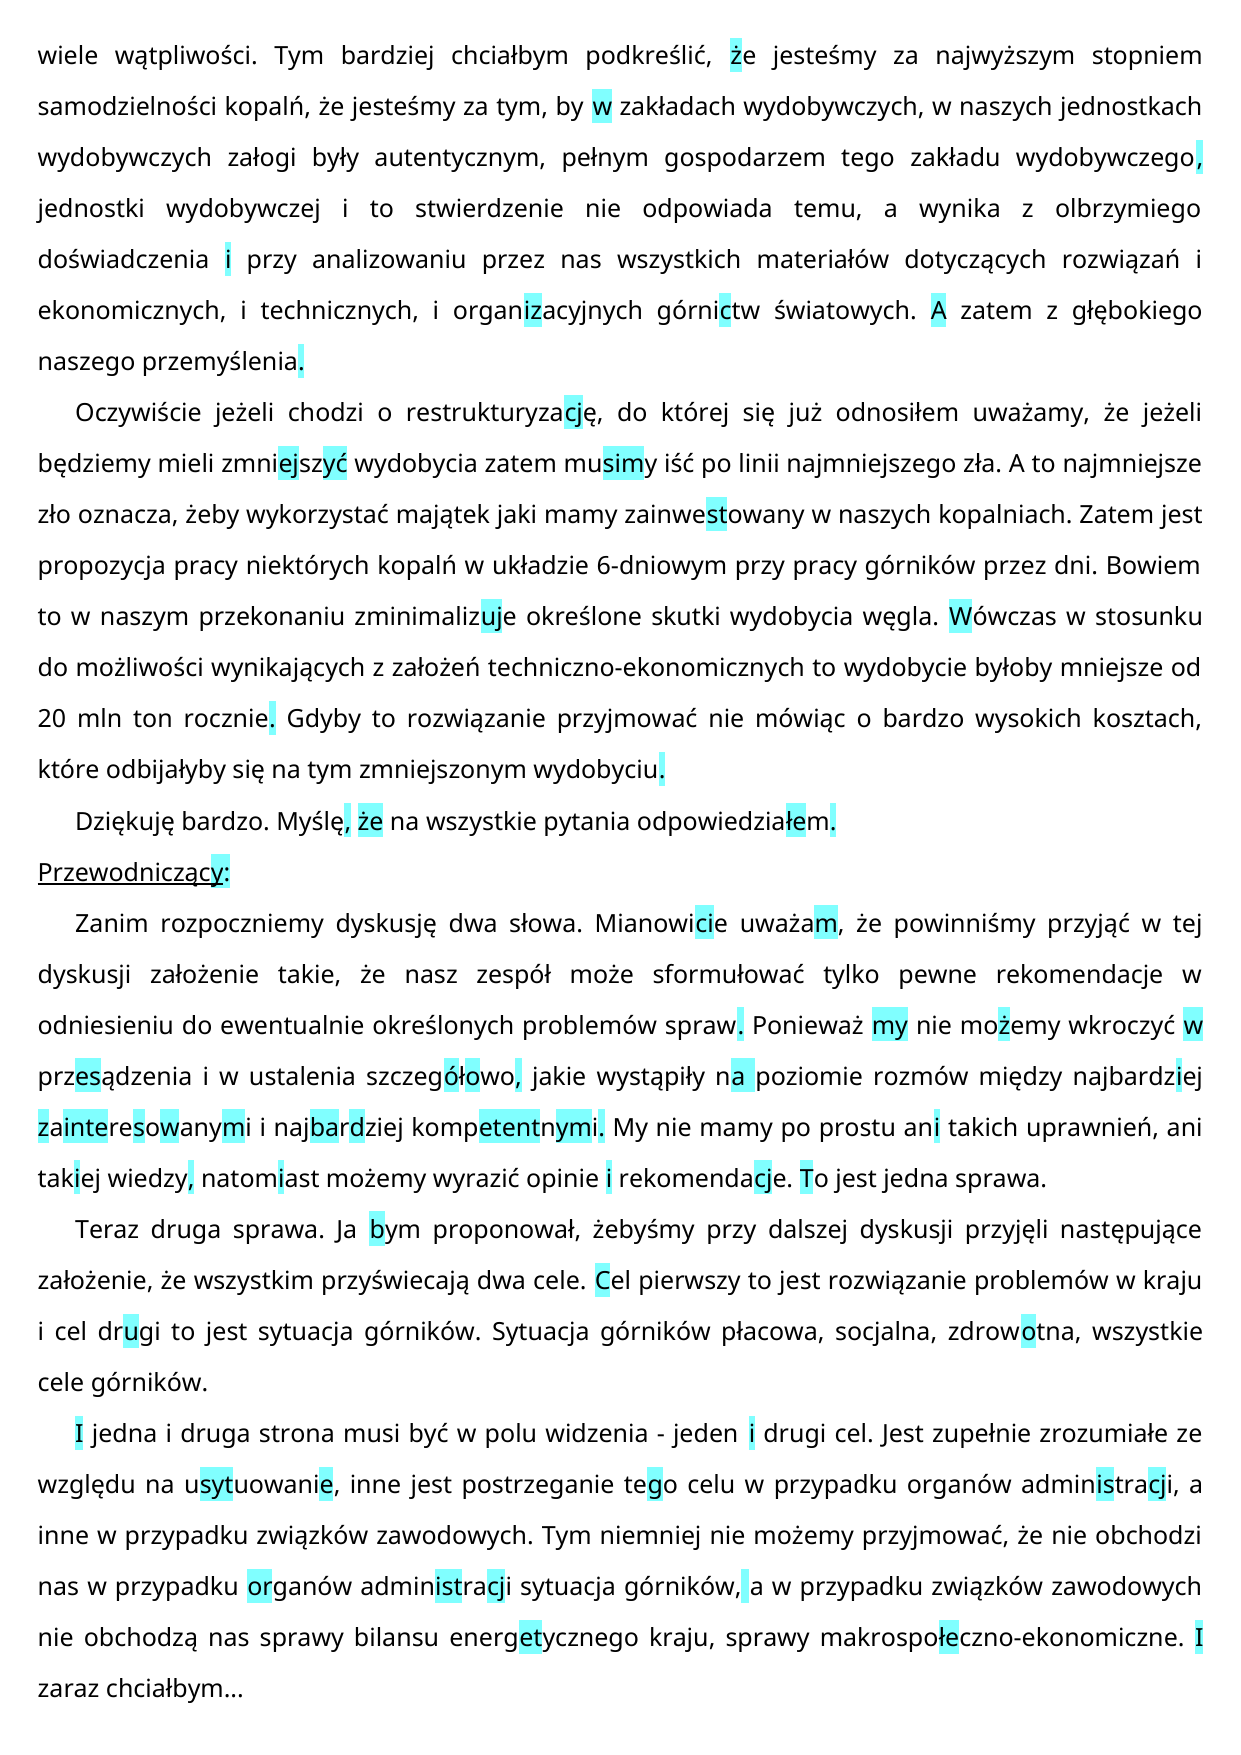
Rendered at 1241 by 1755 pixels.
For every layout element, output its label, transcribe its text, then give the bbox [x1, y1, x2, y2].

text wiele wątpliwości. Tym bardziej chciałbym podkreślić, że jesteśmy za najwyższym stopniem samodzielności kopalń, że jesteśmy za tym, by w zakładach wydobywczych, w naszych jednostkach wydobywczych załogi były autentycznym, pełnym gospodarzem tego zakładu wydobywczego, jednostki wydobywczej i to stwierdzenie nie odpowiada temu, a wynika z olbrzymiego doświadczenia i przy analizowaniu przez nas wszystkich materiałów dotyczących rozwiązań i ekonomicznych, i technicznych, i organizacyjnych górnictw światowych. A zatem z głębokiego naszego przemyślenia. [37, 37, 1203, 378]
text I jedna i druga strona musi być w polu widzenia - jeden i drugi cel. Jest zupełnie zrozumiałe ze względu na usytuowanie, inne jest postrzeganie tego celu w przypadku organów administracji, a inne w przypadku związków zawodowych. Tym niemniej nie możemy przyjmować, że nie obchodzi nas w przypadku organów administracji sytuacja górników, a w przypadku związków zawodowych nie obchodzą nas sprawy bilansu energetycznego kraju, sprawy makrospołeczno-ekonomiczne. I zaraz chciałbym... [37, 1416, 1203, 1705]
text Zanim rozpoczniemy dyskusję dwa słowa. Mianowicie uważam, że powinniśmy przyjąć w tej dyskusji założenie takie, że nasz zespół może sformułować tylko pewne rekomendacje w odniesieniu do ewentualnie określonych problemów spraw. Ponieważ my nie możemy wkroczyć w przesądzenia i w ustalenia szczegółowo, jakie wystąpiły na poziomie rozmów między najbardziej zainteresowanymi i najbardziej kompetentnymi. My nie mamy po prostu ani takich uprawnień, ani takiej wiedzy, natomiast możemy wyrazić opinie i rekomendacje. To jest jedna sprawa. [37, 905, 1203, 1194]
text Teraz druga sprawa. Ja bym proponował, żebyśmy przy dalszej dyskusji przyjęli następujące założenie, że wszystkim przyświecają dwa cele. Cel pierwszy to jest rozwiązanie problemów w kraju i cel drugi to jest sytuacja górników. Sytuacja górników płacowa, socjalna, zdrowotna, wszystkie cele górników. [37, 1211, 1203, 1399]
text Dziękuję bardzo. Myślę, że na wszystkie pytania odpowiedziałem. [37, 803, 1203, 837]
text Przewodniczący: [37, 854, 1203, 888]
text Oczywiście jeżeli chodzi o restrukturyzację, do której się już odnosiłem uważamy, że jeżeli będziemy mieli zmniejszyć wydobycia zatem musimy iść po linii najmniejszego zła. A to najmniejsze zło oznacza, żeby wykorzystać majątek jaki mamy zainwestowany w naszych kopalniach. Zatem jest propozycja pracy niektórych kopalń w układzie 6-dniowym przy pracy górników przez dni. Bowiem to w naszym przekonaniu zminimalizuje określone skutki wydobycia węgla. Wówczas w stosunku do możliwości wynikających z założeń techniczno-ekonomicznych to wydobycie byłoby mniejsze od 20 mln ton rocznie. Gdyby to rozwiązanie przyjmować nie mówiąc o bardzo wysokich kosztach, które odbijałyby się na tym zmniejszonym wydobyciu. [37, 395, 1203, 786]
